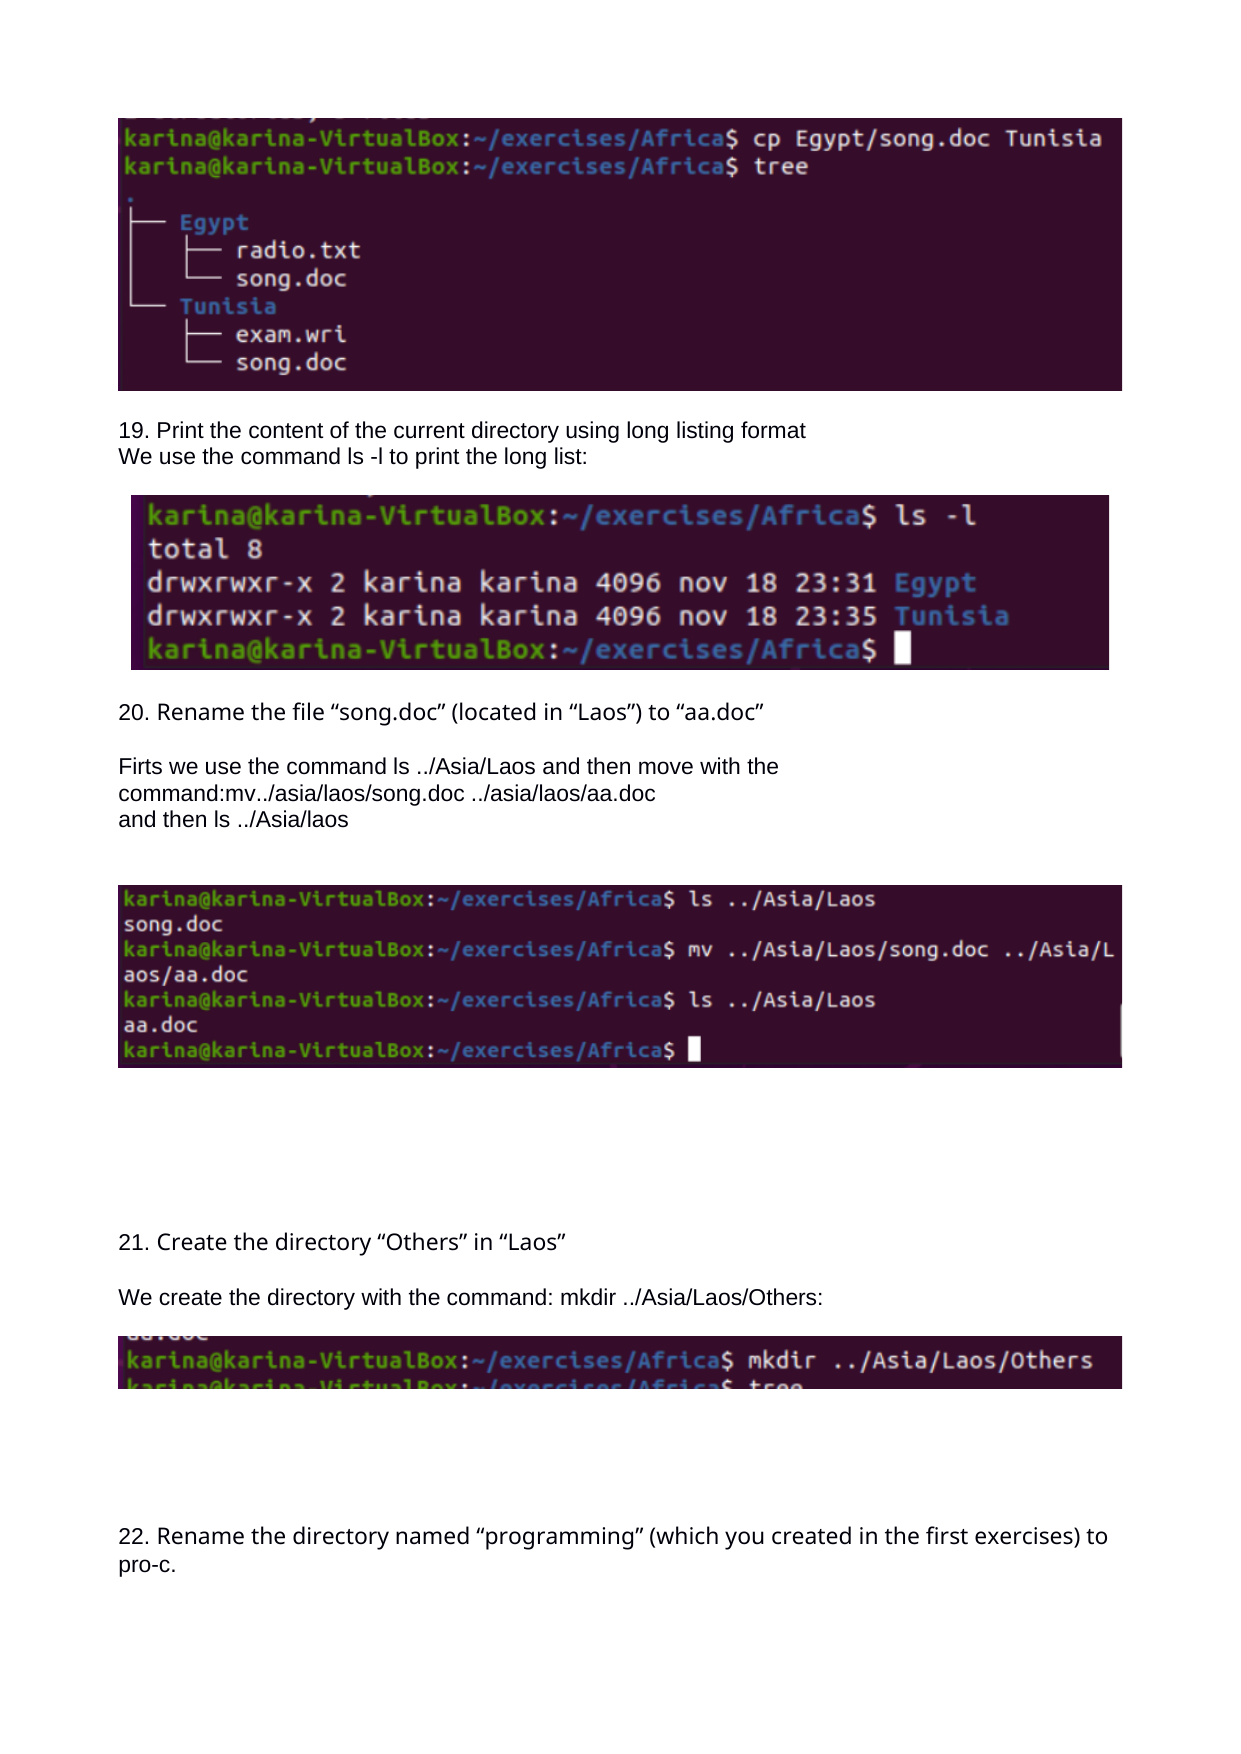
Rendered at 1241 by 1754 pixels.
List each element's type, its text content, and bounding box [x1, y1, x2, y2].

text We use the command ls -l to print the long list: [118, 443, 1122, 469]
text 20. Rename the file “song.doc” (located in “Laos”) to “aa.doc” [118, 696, 1122, 727]
text Firts we use the command ls ../Asia/Laos and then move with the command:mv../asia/laos/song.doc ../asia/laos/aa.doc [118, 753, 1122, 806]
picture [131, 495, 1110, 670]
text 21. Create the directory “Others” in “Laos” [118, 1226, 1122, 1257]
text pro-c. [118, 1551, 1122, 1578]
text 22. Rename the directory named “programming” (which you created in the first exercises) to [118, 1520, 1122, 1551]
text We create the directory with the command: mkdir ../Asia/Laos/Others: [118, 1284, 1122, 1310]
text 19. Print the content of the current directory using long listing format [118, 417, 1122, 443]
picture [118, 1336, 1123, 1389]
picture [118, 118, 1123, 391]
text and then ls ../Asia/laos [118, 806, 1122, 832]
picture [118, 885, 1123, 1068]
